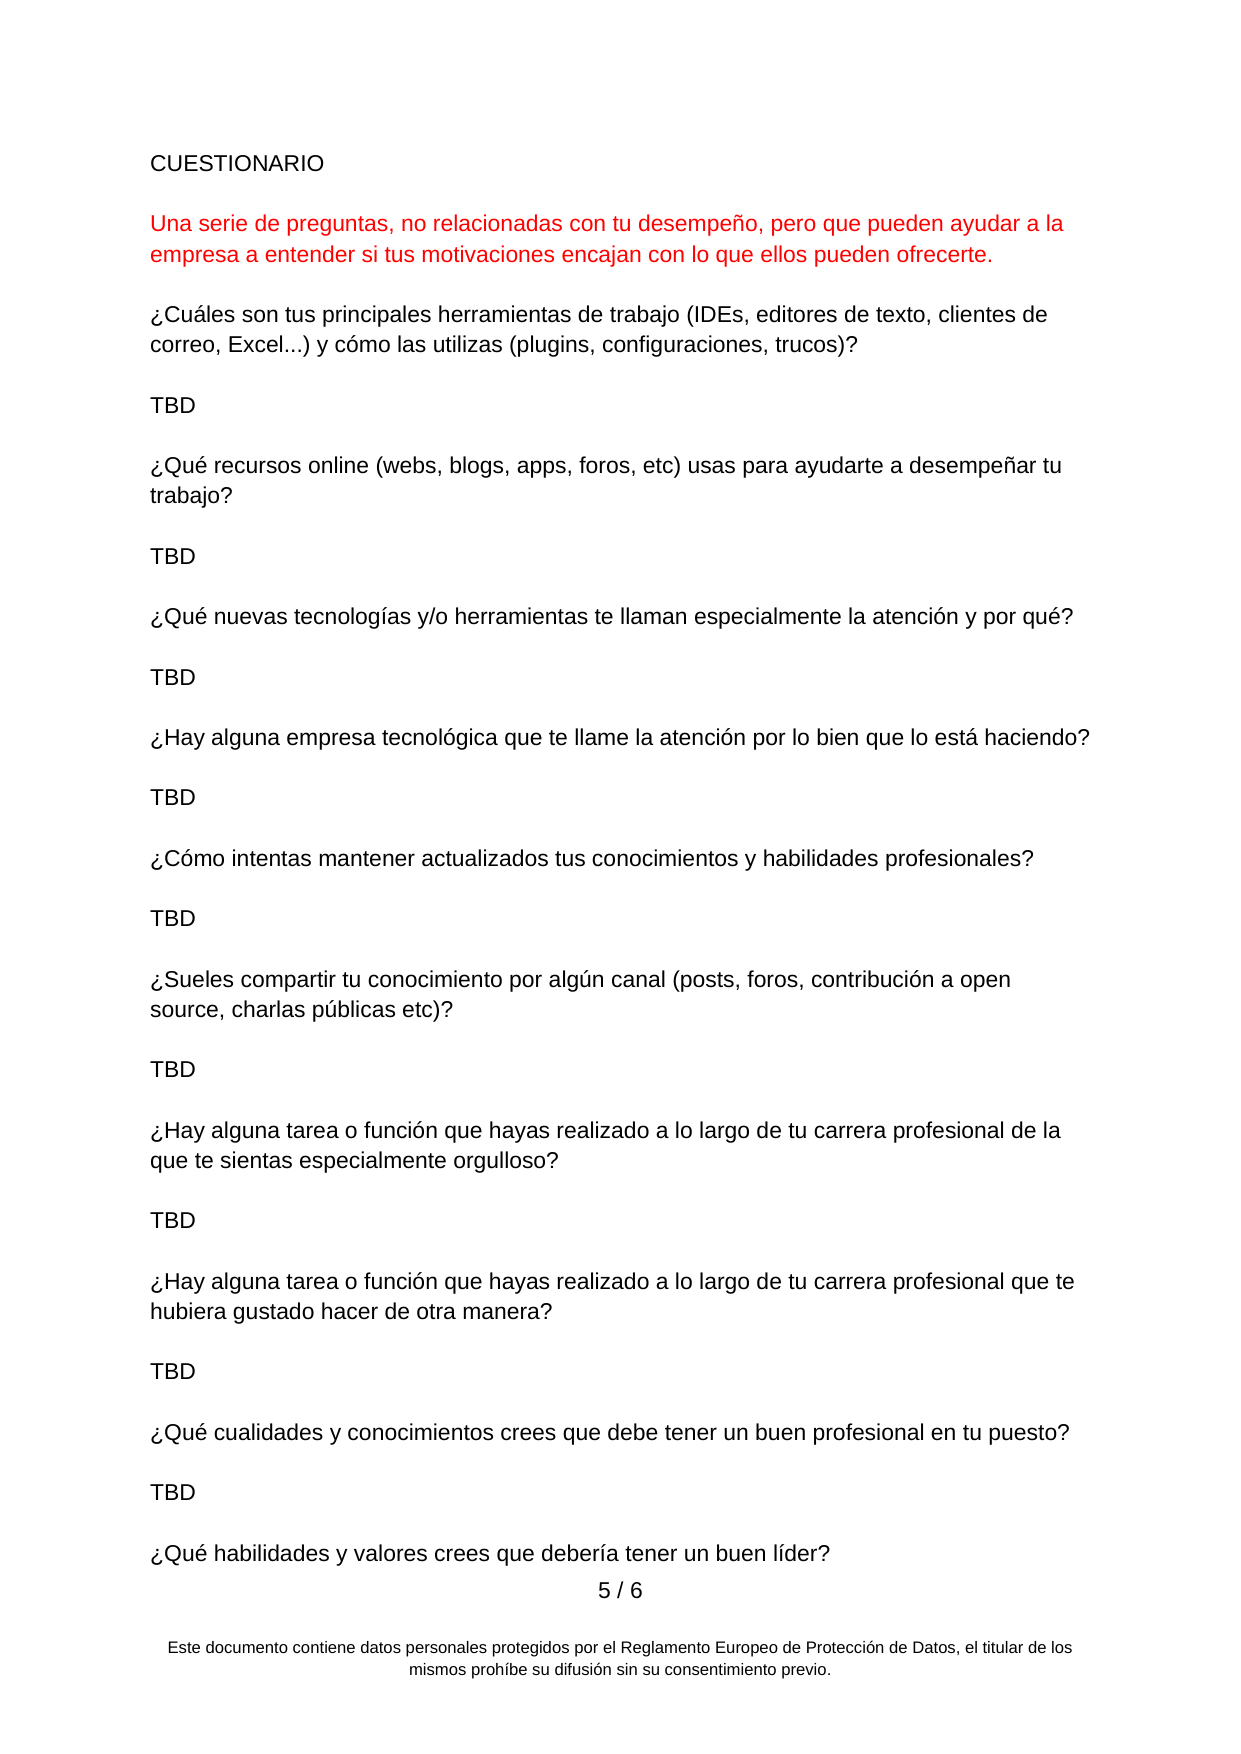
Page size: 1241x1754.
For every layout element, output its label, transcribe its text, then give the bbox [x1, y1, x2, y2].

text ¿Hay alguna tarea o función que hayas realizado a lo largo de tu carrera profesional que te hubiera gustado hacer de otra manera? [150, 1268, 1090, 1324]
text ¿Qué recursos online (webs, blogs, apps, foros, etc) usas para ayudarte a desempeñar tu trabajo? [150, 452, 1090, 509]
text TBD [150, 1479, 1090, 1506]
text TBD [150, 905, 1090, 932]
text TBD [150, 1056, 1090, 1083]
text ¿Qué habilidades y valores crees que debería tener un buen líder? [150, 1539, 1090, 1566]
text ¿Qué cualidades y conocimientos crees que debe tener un buen profesional en tu puesto? [150, 1419, 1090, 1445]
text TBD [150, 392, 1090, 418]
text Una serie de preguntas, no relacionadas con tu desempeño, pero que pueden ayudar a la empresa a entender si tus motivaciones encajan con lo que ellos pueden ofrecerte. [150, 210, 1090, 267]
text TBD [150, 663, 1090, 690]
text ¿Qué nuevas tecnologías y/o herramientas te llaman especialmente la atención y por qué? [150, 603, 1090, 629]
text ¿Sueles compartir tu conocimiento por algún canal (posts, foros, contribución a open source, charlas públicas etc)? [150, 966, 1090, 1022]
text ¿Cómo intentas mantener actualizados tus conocimientos y habilidades profesionales? [150, 845, 1090, 871]
text ¿Hay alguna tarea o función que hayas realizado a lo largo de tu carrera profesional de la que te sientas especialmente orgulloso? [150, 1117, 1090, 1173]
text TBD [150, 1358, 1090, 1385]
text TBD [150, 543, 1090, 569]
text CUESTIONARIO [150, 150, 1090, 176]
text ¿Hay alguna empresa tecnológica que te llame la atención por lo bien que lo está haciendo? [150, 724, 1090, 750]
text TBD [150, 1207, 1090, 1234]
text ¿Cuáles son tus principales herramientas de trabajo (IDEs, editores de texto, clientes de correo, Excel...) y cómo las utilizas (plugins, configuraciones, trucos)? [150, 301, 1090, 358]
text TBD [150, 784, 1090, 811]
